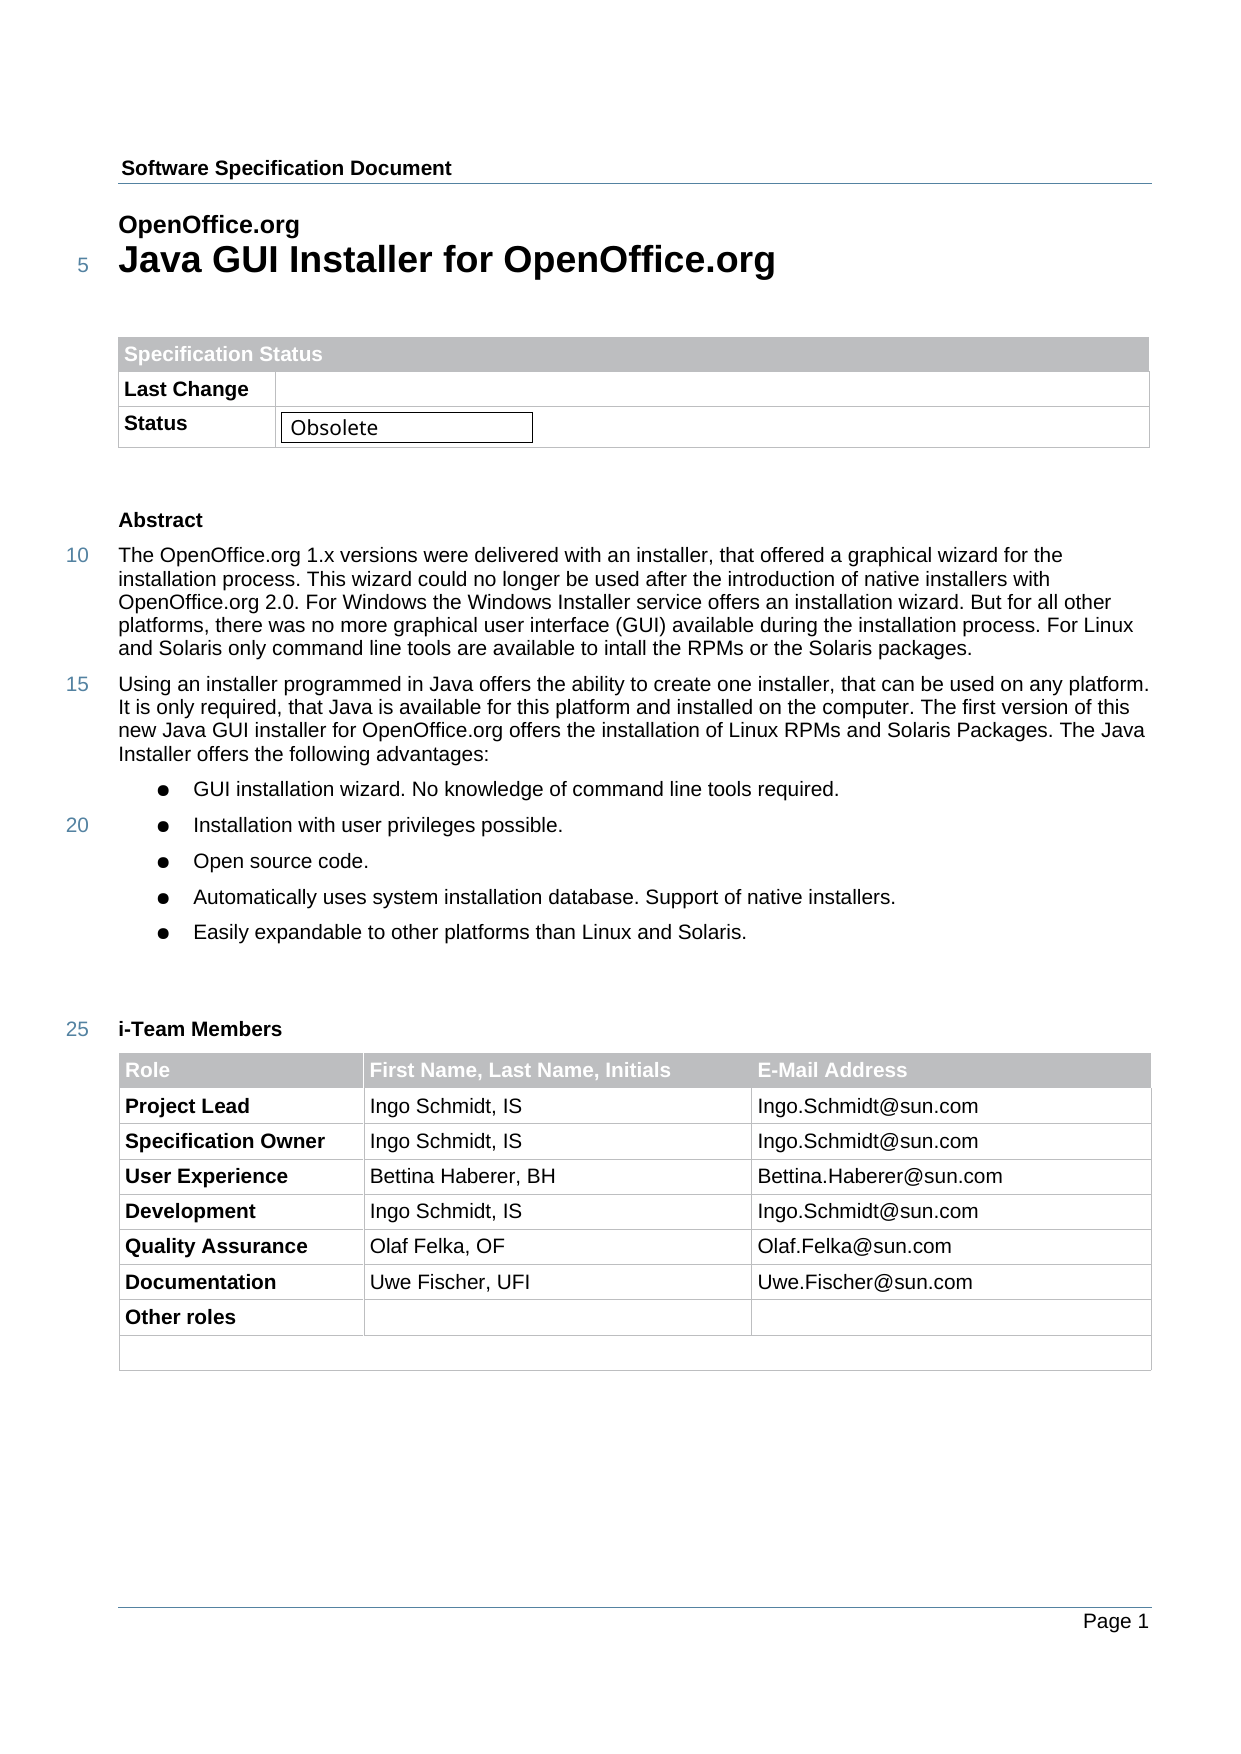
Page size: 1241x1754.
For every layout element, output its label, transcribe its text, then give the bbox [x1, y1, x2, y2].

text Using an installer programmed in Java offers the ability to create one installer, that can be used on any platform. It is only required, that Java is available for this platform and installed on the computer. The first version of this new Java GUI installer for OpenOffice.org offers the installation of Linux RPMs and Solaris Packages. The Java Installer offers the following advantages: [118, 673, 1152, 766]
table_cell Ingo Schmidt, IS [365, 1195, 751, 1229]
table_cell Ingo.Schmidt@sun.com [752, 1088, 1151, 1123]
table_cell Last Change [119, 372, 275, 406]
table_cell Uwe Fischer, UFI [365, 1265, 751, 1299]
subtitle i-Team Members [118, 1017, 1152, 1041]
table_cell Quality Assurance [120, 1230, 363, 1264]
table_header Specification Status [118, 337, 1149, 371]
table_cell Bettina.Haberer@sun.com [752, 1160, 1151, 1194]
list Easily expandable to other platforms than Linux and Solaris. [156, 921, 1152, 944]
table_cell Ingo Schmidt, IS [365, 1124, 751, 1159]
table_header First Name, Last Name, Initials [364, 1053, 751, 1088]
table_cell Other roles [120, 1300, 363, 1335]
table_cell Project Lead [120, 1088, 363, 1123]
table_cell [276, 372, 1149, 406]
table_cell Olaf Felka, OF [365, 1230, 751, 1264]
table_cell User Experience [120, 1160, 363, 1194]
text Software Specification Document [118, 154, 1152, 183]
table_cell Documentation [120, 1265, 363, 1299]
table_cell Development [120, 1195, 363, 1229]
table_cell Ingo Schmidt, IS [365, 1088, 751, 1123]
text The OpenOffice.org 1.x versions were delivered with an installer, that offered a graphical wizard for the installation process. This wizard could no longer be used after the introduction of native installers with OpenOffice.org 2.0. For Windows the Windows Installer service offers an installation wizard. But for all other platforms, there was no more graphical user interface (GUI) available during the installation process. For Linux and Solaris only command line tools are available to intall the RPMs or the Solaris packages. [118, 544, 1152, 660]
list Open source code. [156, 849, 1152, 873]
table_cell PRELIMINARY status is the initial conception of a specification. STANDARD A specification with status Standard is considered to be stable and has the approval of the i-Team. OBSOLETE An Obsolete specification is a specification that has been identified unnecessary. For example due to; technology changes or changes in other standards or specifications. [276, 407, 1149, 447]
table_cell <First Name, Last Name (Initials)> [365, 1300, 751, 1335]
subtitle Abstract [118, 508, 1152, 531]
table_cell Specification Owner [120, 1124, 363, 1159]
list Installation with user privileges possible. [156, 814, 1152, 837]
table_cell Ingo.Schmidt@sun.com [752, 1124, 1151, 1159]
list Automatically uses system installation database. Support of native installers. [156, 885, 1152, 908]
table_cell Olaf.Felka@sun.com [752, 1230, 1151, 1264]
table_header Role [119, 1053, 363, 1088]
table_cell Ingo.Schmidt@sun.com [752, 1195, 1151, 1229]
table_cell <State reason here, if one role is not represented in i-Team.> [120, 1336, 1151, 1370]
table_cell Uwe.Fischer@sun.com [752, 1265, 1151, 1299]
table_cell Bettina Haberer, BH [365, 1160, 751, 1194]
text OpenOffice.org [118, 211, 1152, 239]
table_cell Status [119, 407, 275, 447]
list GUI installation wizard. No knowledge of command line tools required. [156, 778, 1152, 801]
table_cell <User@openoffice.org> [752, 1300, 1151, 1335]
table_header E-Mail Address [751, 1053, 1151, 1088]
text Java GUI Installer for OpenOffice.org [118, 239, 1152, 281]
